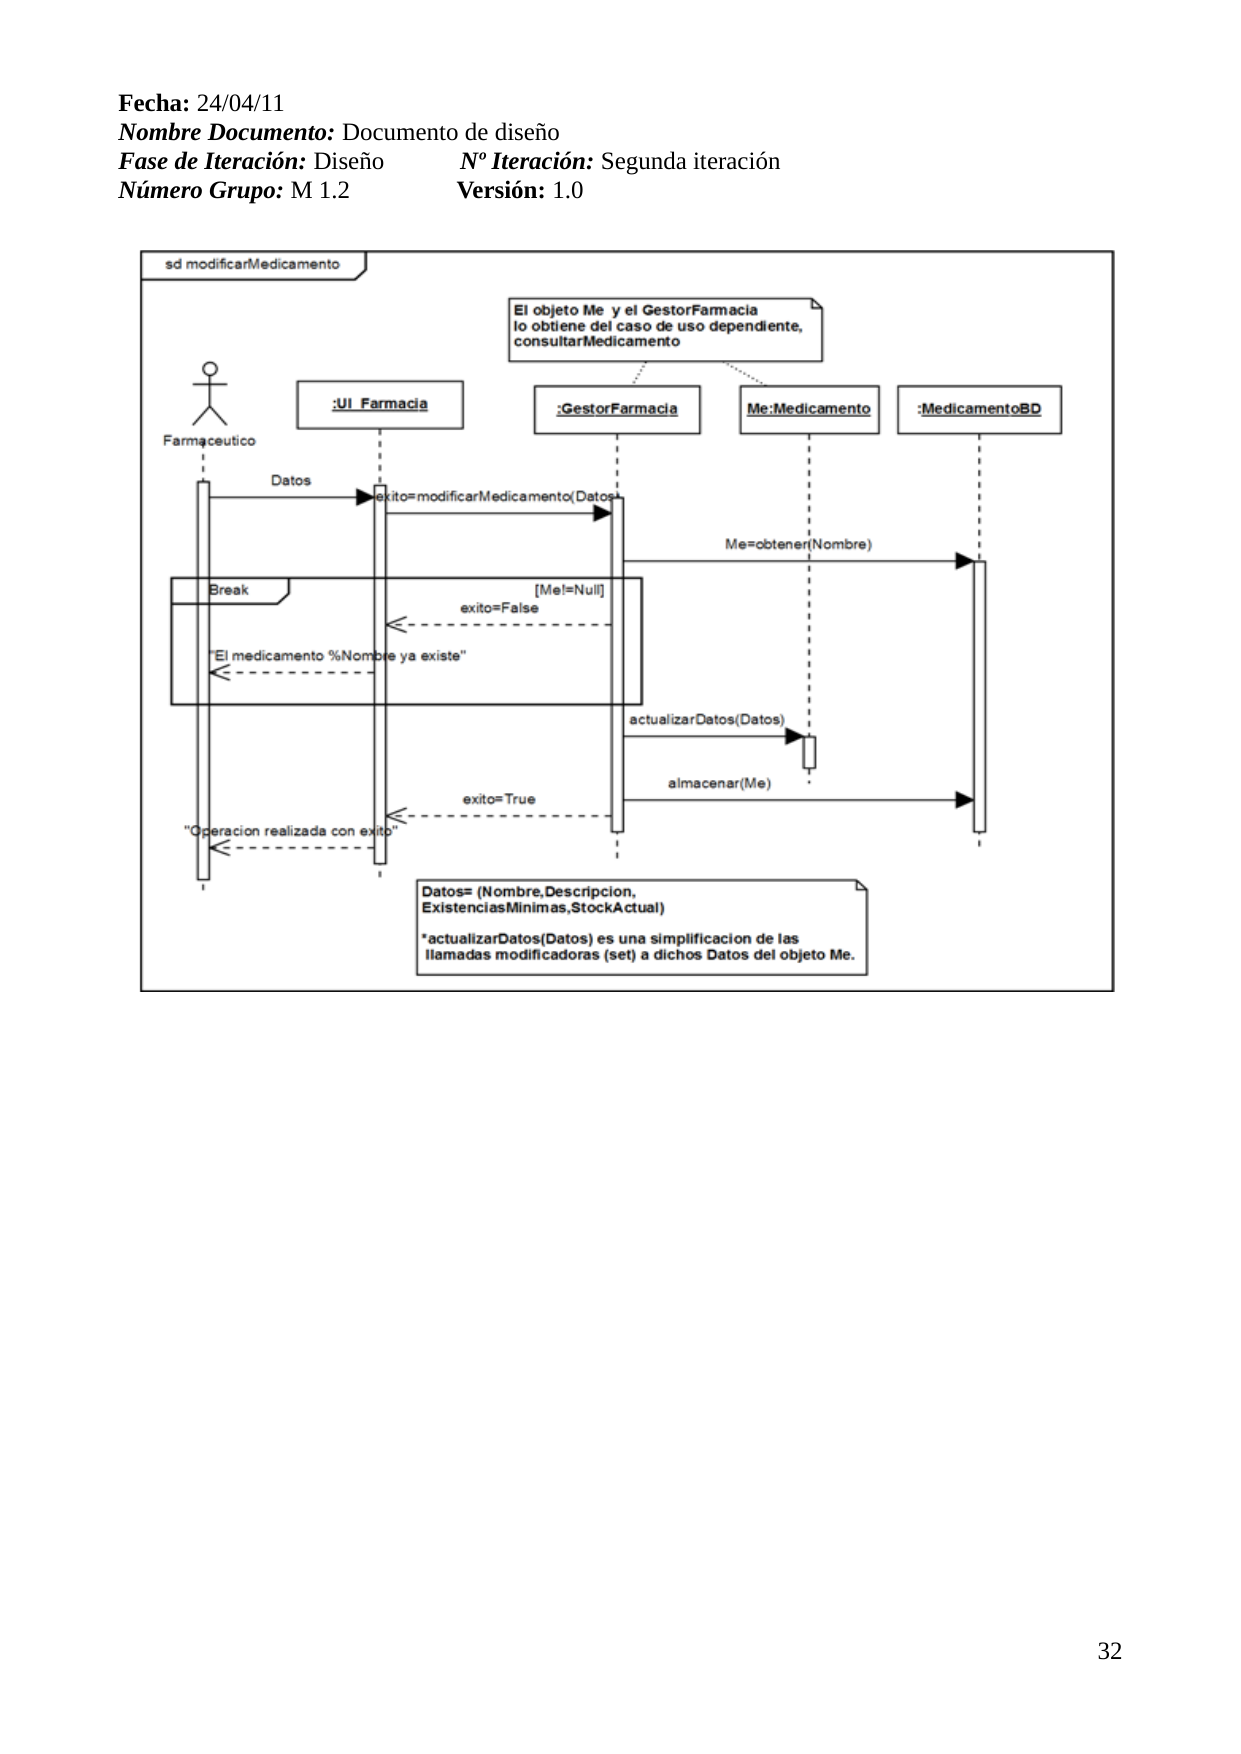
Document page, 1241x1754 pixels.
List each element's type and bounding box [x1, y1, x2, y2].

picture [139, 250, 1115, 992]
